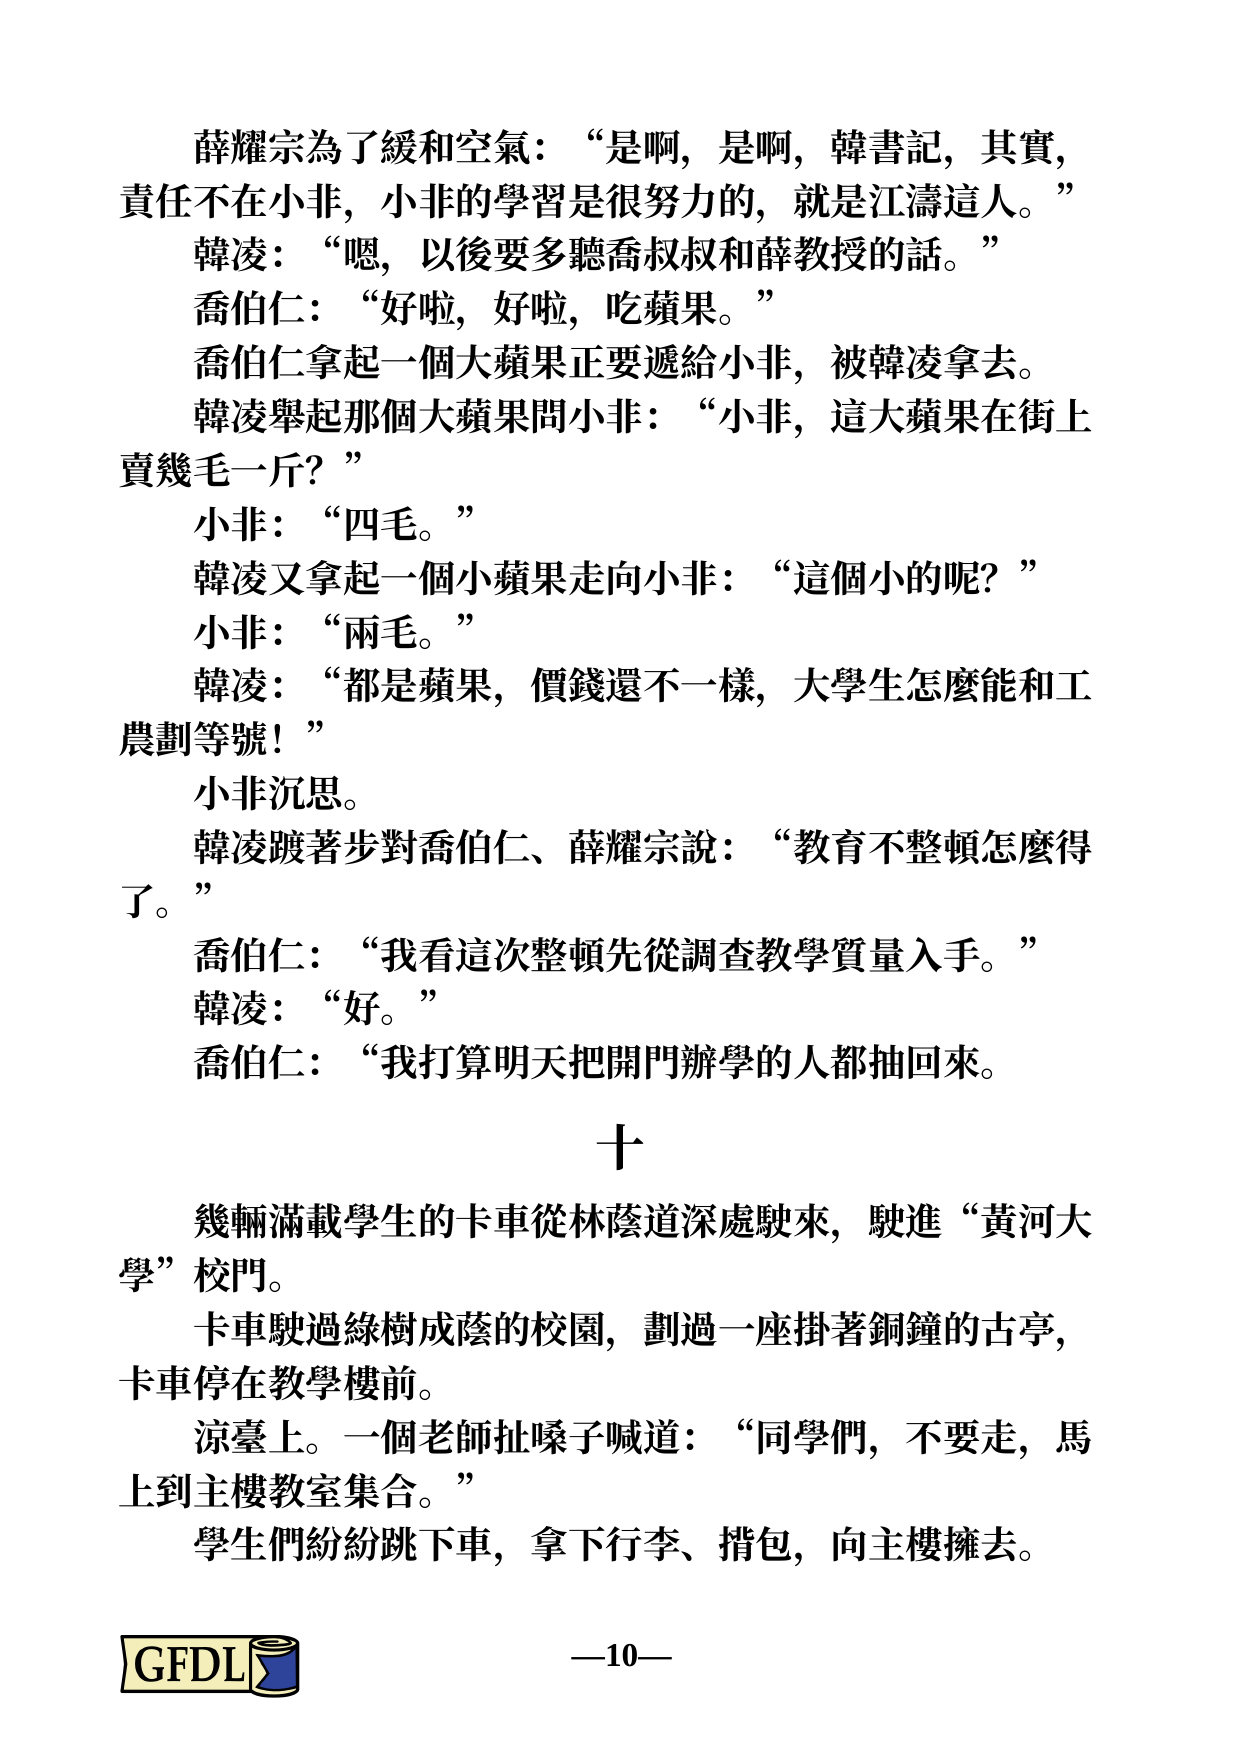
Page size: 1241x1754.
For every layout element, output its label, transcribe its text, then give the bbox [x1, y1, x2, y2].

text 韓凌又拿起一個小蘋果走向小非：“這個小的呢？” [118, 549, 1122, 603]
text 喬伯仁：“我打算明天把開門辦學的人都抽回來。 [118, 1034, 1122, 1087]
text 喬伯仁拿起一個大蘋果正要遞給小非，被韓凌拿去。 [118, 333, 1122, 387]
text 小非沉思。 [118, 764, 1122, 818]
picture [119, 1635, 300, 1698]
text 韓凌：“好。” [118, 980, 1122, 1034]
text 喬伯仁：“好啦，好啦，吃蘋果。” [118, 280, 1122, 333]
subtitle 十 [118, 1108, 1122, 1180]
text 小非：“四毛。” [118, 495, 1122, 549]
text 涼臺上。一個老師扯嗓子喊道：“同學們，不要走，馬上到主樓教室集合。” [118, 1408, 1122, 1516]
text 學生們紛紛跳下車，拿下行李、揹包，向主樓擁去。 [118, 1516, 1122, 1570]
text 韓凌舉起那個大蘋果問小非：“小非，這大蘋果在街上賣幾毛一斤？” [118, 387, 1122, 495]
text 韓凌：“嗯，以後要多聽喬叔叔和薛教授的話。” [118, 226, 1122, 280]
text 薛耀宗為了緩和空氣：“是啊，是啊，韓書記，其實，責任不在小非，小非的學習是很努力的，就是江濤這人。” [118, 118, 1122, 226]
text 韓凌踱著步對喬伯仁、薛耀宗說：“教育不整頓怎麼得了。” [118, 818, 1122, 926]
text 喬伯仁：“我看這次整頓先從調查教學質量入手。” [118, 926, 1122, 980]
text 小非：“兩毛。” [118, 603, 1122, 657]
text 幾輛滿載學生的卡車從林蔭道深處駛來，駛進“黃河大學”校門。 [118, 1193, 1122, 1300]
text 卡車駛過綠樹成蔭的校園，劃過一座掛著銅鐘的古亭，卡車停在教學樓前。 [118, 1300, 1122, 1408]
text 韓凌：“都是蘋果，價錢還不一樣，大學生怎麼能和工農劃等號！” [118, 657, 1122, 764]
